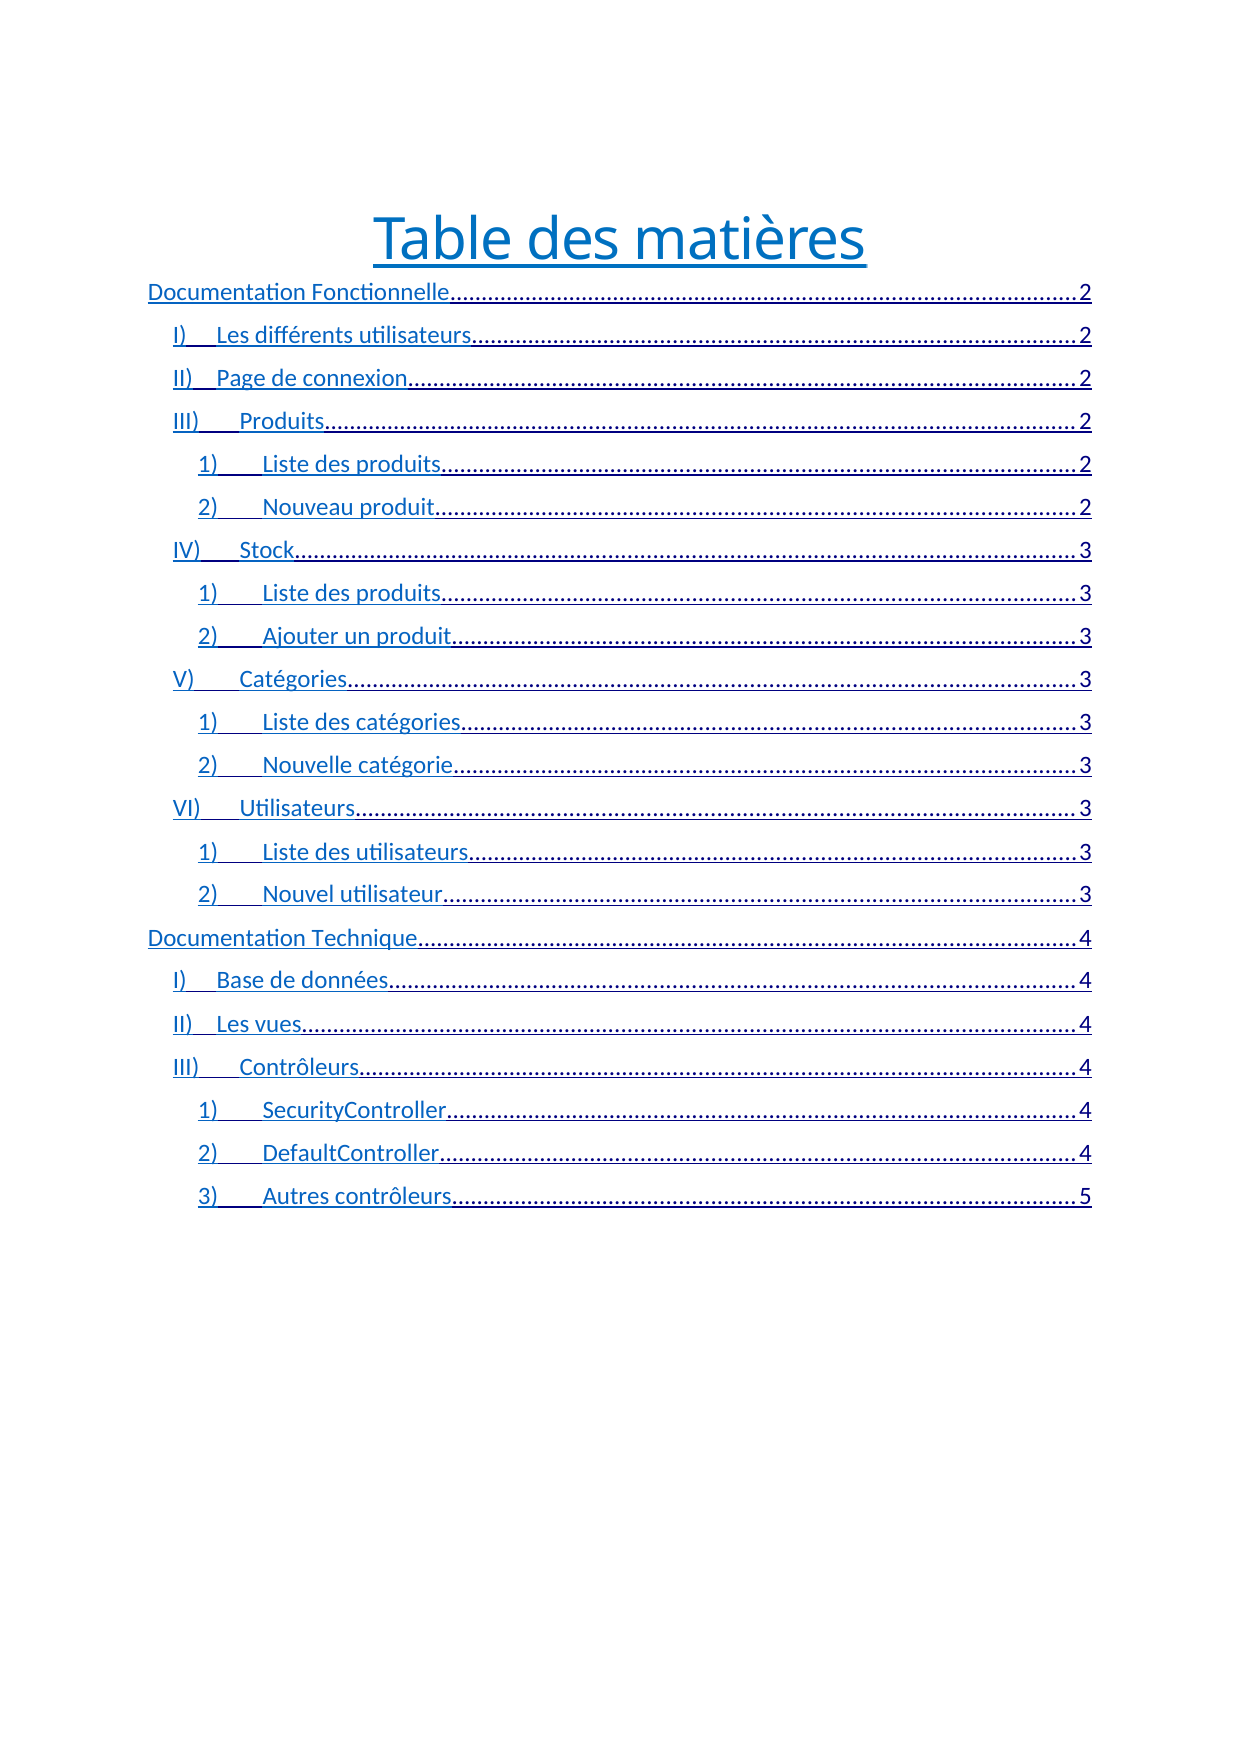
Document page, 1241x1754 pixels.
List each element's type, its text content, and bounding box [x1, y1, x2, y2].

text II) Page de connexion 2 [173, 362, 1093, 393]
text Table des matières [148, 197, 1093, 276]
text Documentation Fonctionnelle 2 [148, 276, 1093, 307]
text 3) Autres contrôleurs 5 [198, 1180, 1093, 1210]
text 2) Nouvel utilisateur 3 [198, 879, 1093, 909]
text 2) Ajouter un produit 3 [198, 621, 1093, 651]
text 1) Liste des produits 2 [198, 448, 1093, 479]
text 2) Nouveau produit 2 [198, 491, 1093, 522]
text II) Les vues 4 [173, 1008, 1093, 1038]
text 1) Liste des utilisateurs 3 [198, 836, 1093, 866]
text 2) Nouvelle catégorie 3 [198, 749, 1093, 780]
text I) Base de données 4 [173, 965, 1093, 995]
text IV) Stock 3 [173, 534, 1093, 565]
text 1) SecurityController 4 [198, 1094, 1093, 1124]
text 1) Liste des produits 3 [198, 577, 1093, 608]
text I) Les différents utilisateurs 2 [173, 319, 1093, 350]
text Documentation Technique 4 [148, 922, 1093, 952]
text 1) Liste des catégories 3 [198, 707, 1093, 737]
text VI) Utilisateurs 3 [173, 793, 1093, 823]
text III) Contrôleurs 4 [173, 1051, 1093, 1081]
text V) Catégories 3 [173, 663, 1093, 694]
text III) Produits 2 [173, 405, 1093, 436]
text 2) DefaultController 4 [198, 1137, 1093, 1167]
